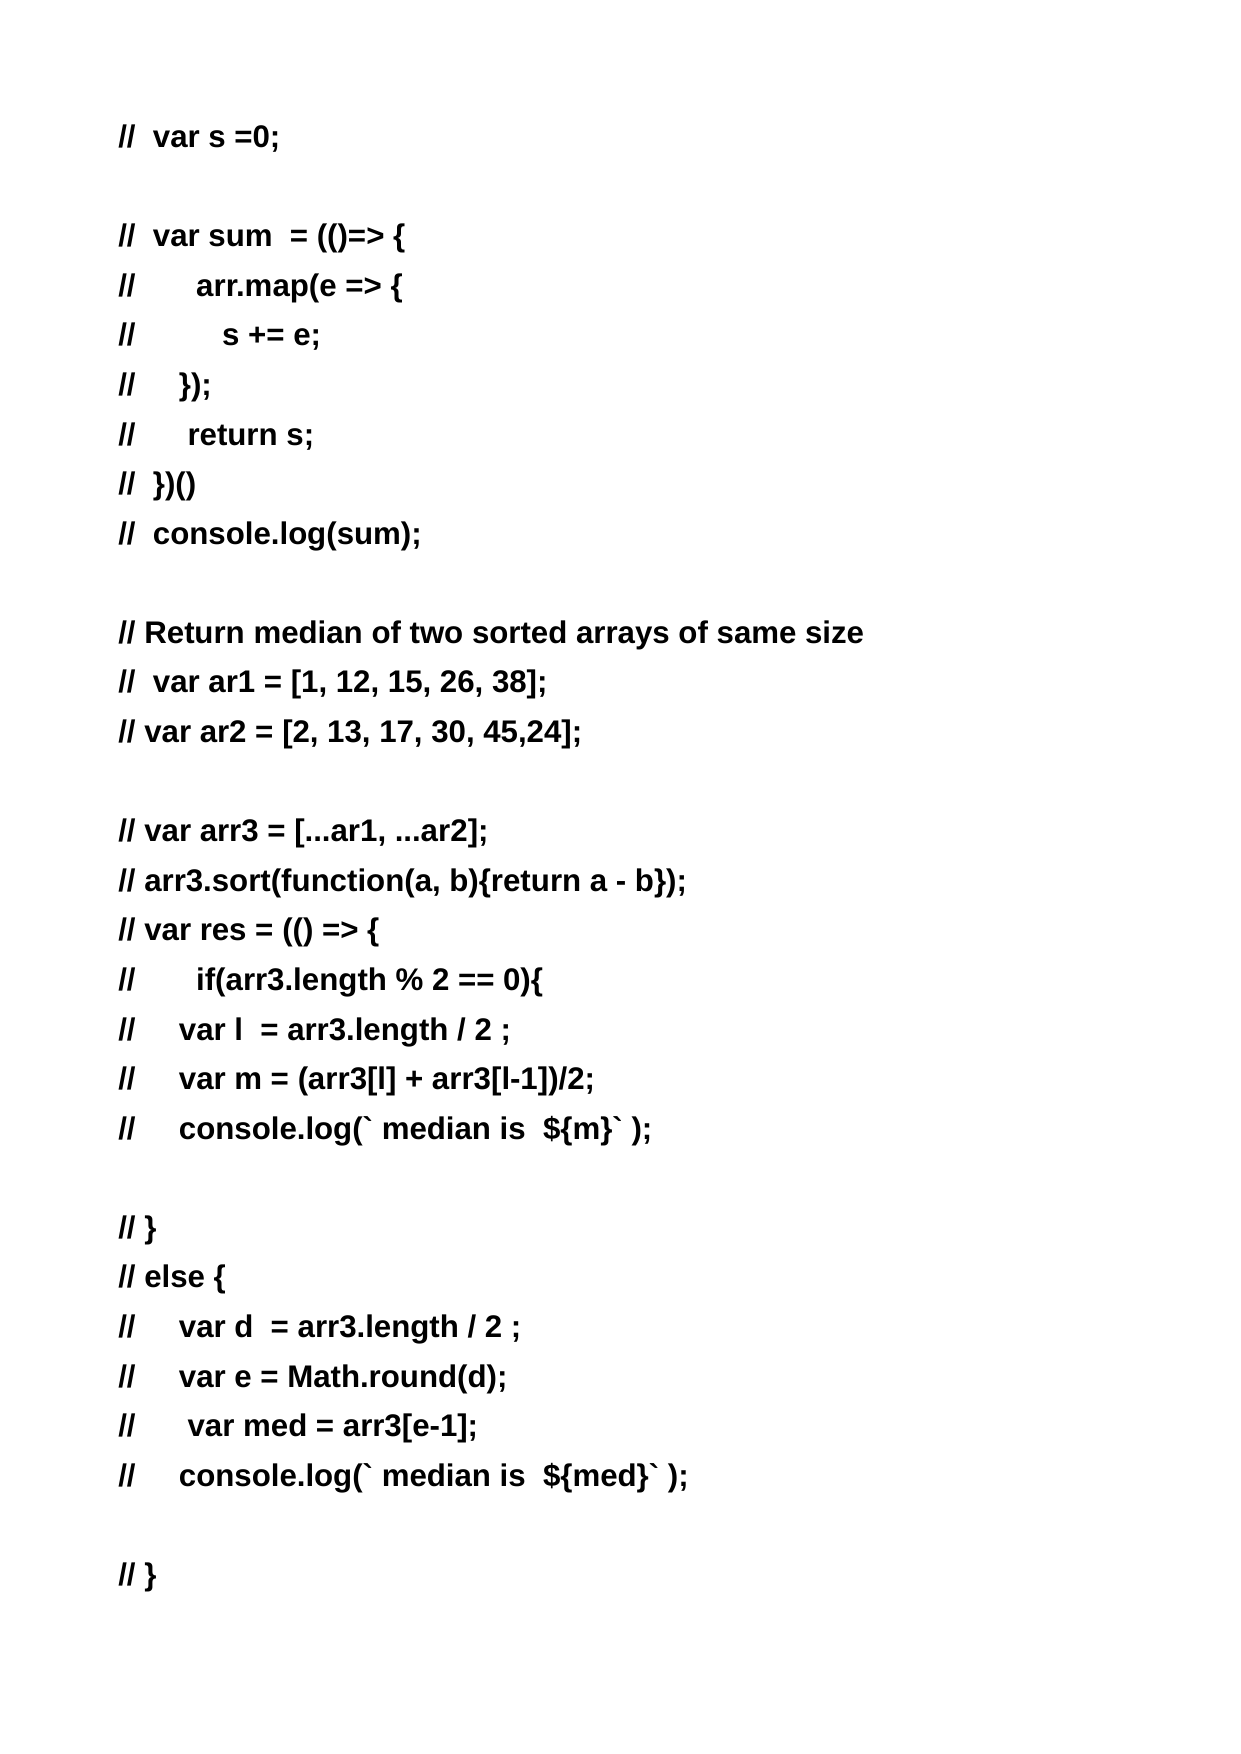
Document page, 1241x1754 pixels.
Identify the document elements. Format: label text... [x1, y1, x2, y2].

text // var d = arr3.length / 2 ; [118, 1308, 1122, 1344]
text // }); [118, 366, 1122, 402]
text // arr.map(e => { [118, 267, 1122, 303]
text // else { [118, 1258, 1122, 1294]
text // console.log(` median is ${med}` ); [118, 1457, 1122, 1493]
text // var sum = (()=> { [118, 217, 1122, 253]
text // if(arr3.length % 2 == 0){ [118, 961, 1122, 997]
text // var arr3 = [...ar1, ...ar2]; [118, 812, 1122, 848]
text // var l = arr3.length / 2 ; [118, 1011, 1122, 1047]
text // s += e; [118, 316, 1122, 352]
text // var ar2 = [2, 13, 17, 30, 45,24]; [118, 713, 1122, 749]
text // } [118, 1556, 1122, 1592]
text // var e = Math.round(d); [118, 1358, 1122, 1394]
text // var med = arr3[e-1]; [118, 1407, 1122, 1443]
text // Return median of two sorted arrays of same size [118, 614, 1122, 650]
text // var ar1 = [1, 12, 15, 26, 38]; [118, 663, 1122, 699]
text // var res = (() => { [118, 911, 1122, 947]
text // console.log(sum); [118, 515, 1122, 551]
text // var s =0; [118, 118, 1122, 154]
text // var m = (arr3[l] + arr3[l-1])/2; [118, 1060, 1122, 1096]
text // arr3.sort(function(a, b){return a - b}); [118, 862, 1122, 898]
text // return s; [118, 416, 1122, 452]
text // console.log(` median is ${m}` ); [118, 1110, 1122, 1146]
text // })() [118, 465, 1122, 501]
text // } [118, 1209, 1122, 1245]
